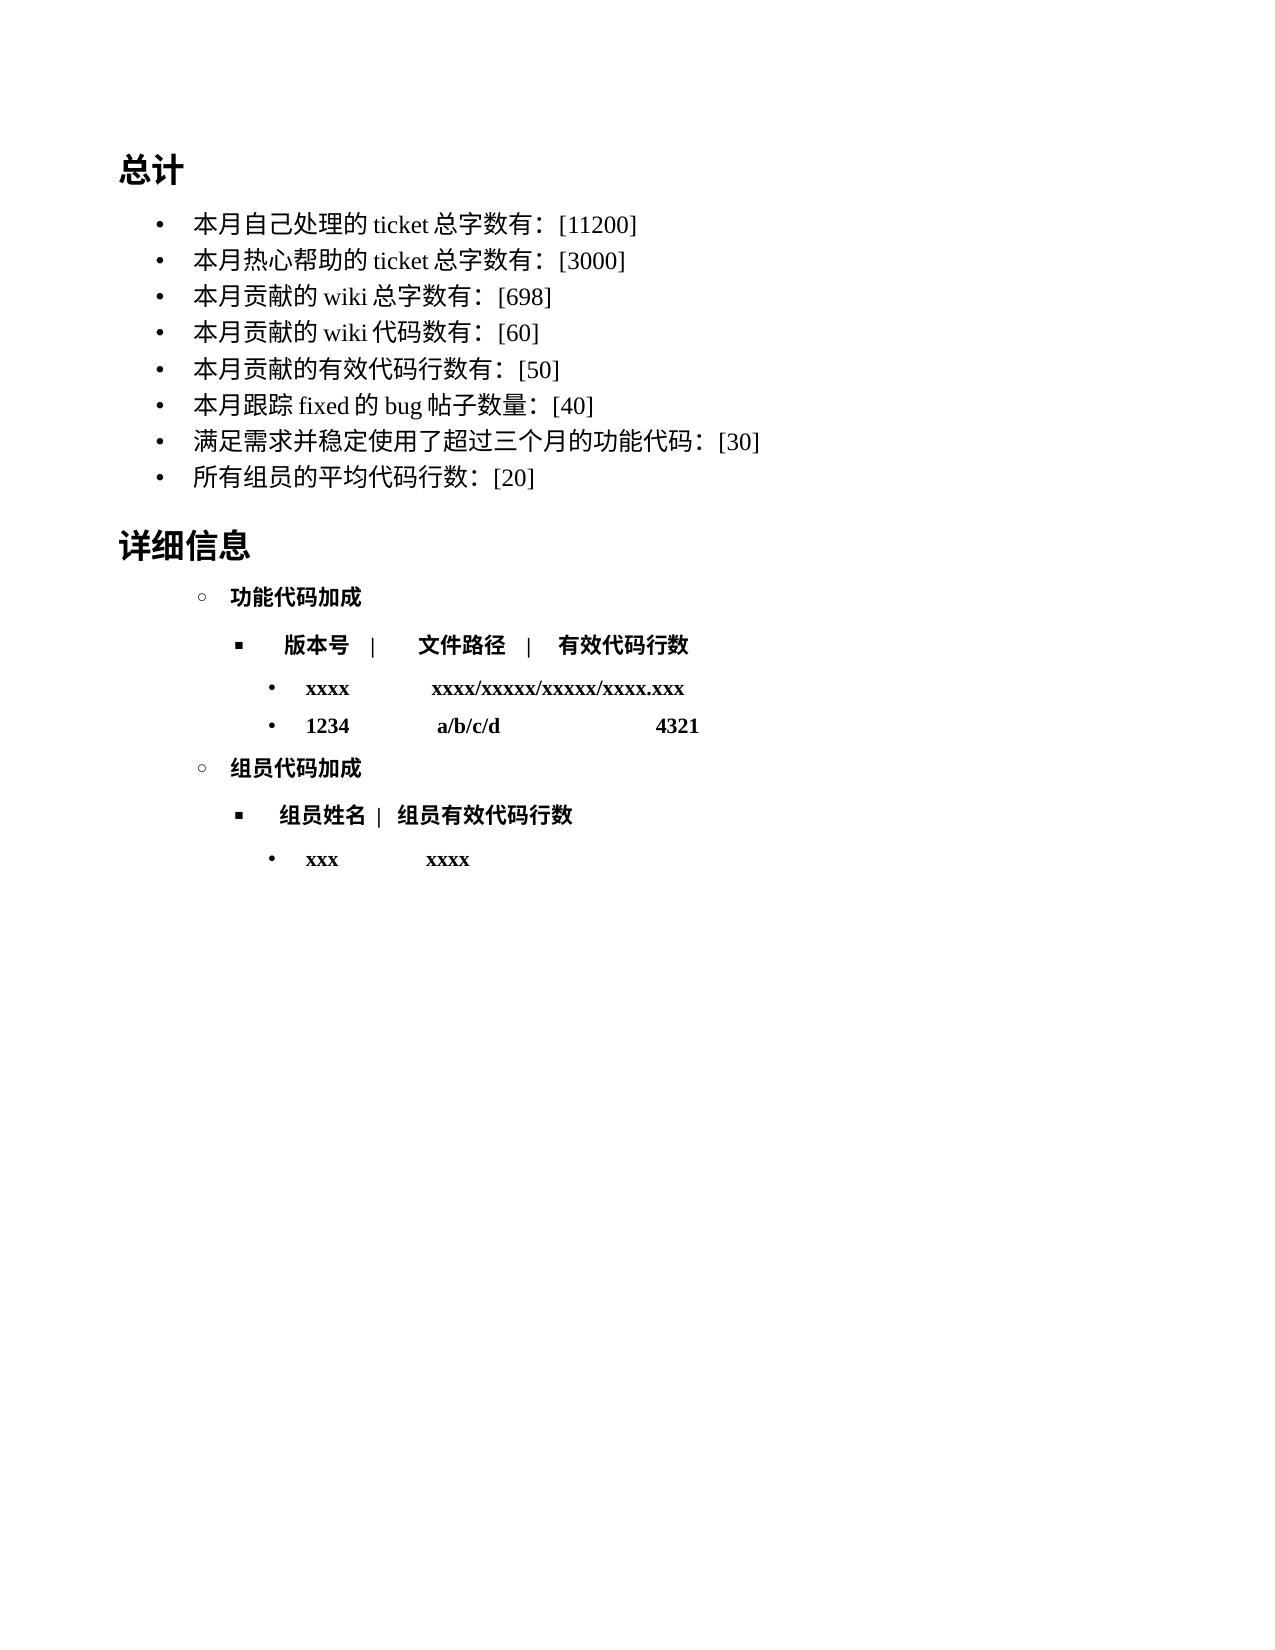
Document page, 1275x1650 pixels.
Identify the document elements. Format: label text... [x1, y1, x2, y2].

list xxx xxxx [268, 846, 1157, 871]
list xxxx xxxx/xxxxx/xxxxx/xxxx.xxx [268, 675, 1157, 700]
list 满足需求并稳定使用了超过三个月的功能代码：[30] [156, 422, 1157, 458]
list 所有组员的平均代码行数：[20] [156, 458, 1157, 494]
list 本月贡献的wiki总字数有：[698] [156, 277, 1157, 313]
list 本月跟踪fixed的bug帖子数量：[40] [156, 385, 1157, 422]
subtitle 详细信息 [118, 519, 1157, 568]
subtitle 总计 [118, 143, 1157, 192]
list 本月贡献的wiki代码数有：[60] [156, 313, 1157, 349]
list 版本号 | 文件路径 | 有效代码行数 [231, 628, 1157, 659]
list 1234 a/b/c/d 4321 [268, 713, 1157, 738]
list 组员代码加成 [193, 751, 1157, 782]
list 功能代码加成 [193, 580, 1157, 612]
list 本月自己处理的ticket总字数有：[11200] [156, 204, 1157, 240]
list 本月热心帮助的ticket总字数有：[3000] [156, 240, 1157, 277]
list 本月贡献的有效代码行数有：[50] [156, 349, 1157, 385]
list 组员姓名 | 组员有效代码行数 [231, 798, 1157, 830]
